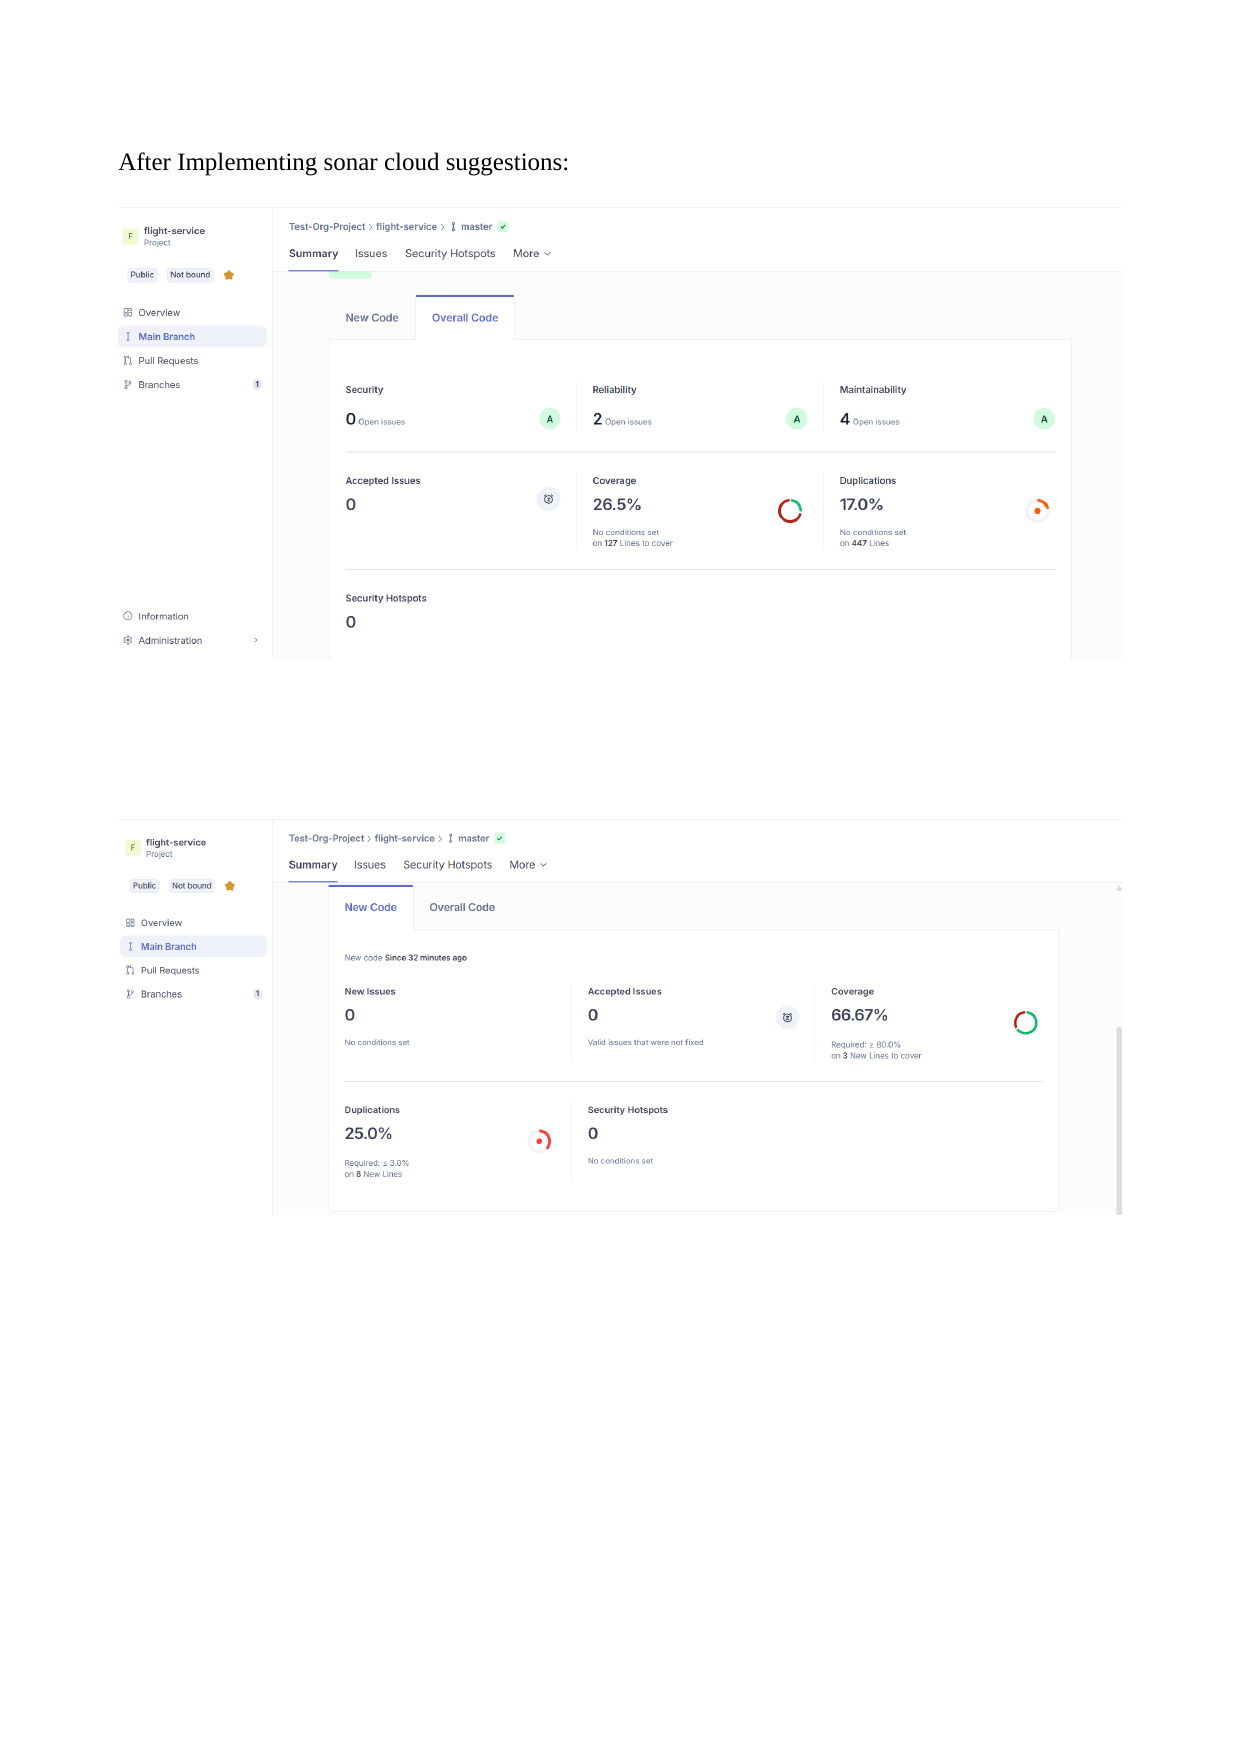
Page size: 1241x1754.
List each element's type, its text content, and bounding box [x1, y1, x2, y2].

picture [118, 204, 1123, 659]
picture [118, 817, 1123, 1215]
text After Implementing sonar cloud suggestions: [118, 147, 1122, 176]
